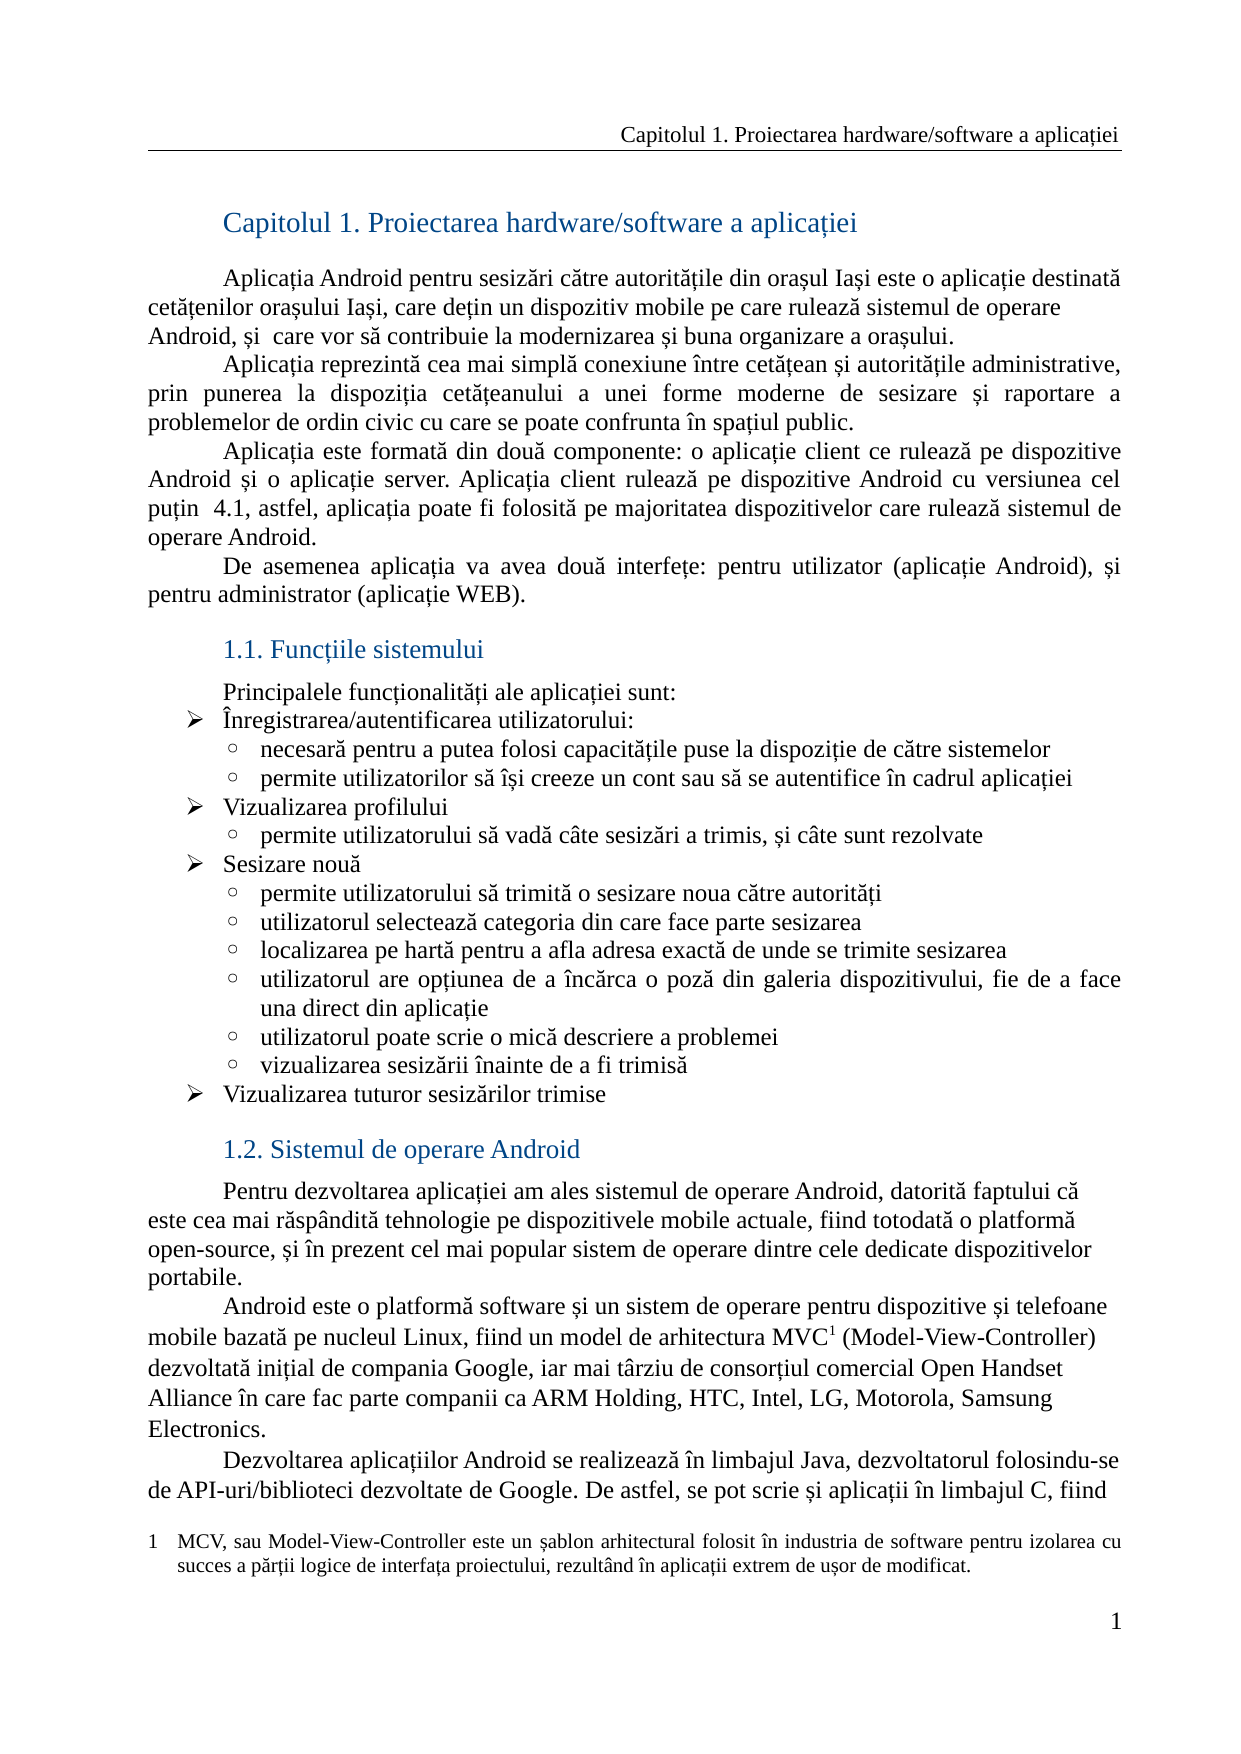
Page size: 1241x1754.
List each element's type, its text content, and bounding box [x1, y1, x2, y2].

text MCV, sau Model-View-Controller este un șablon arhitectural folosit în industria de software pentru izolarea cu succes a părții logice de interfața proiectului, rezultând în aplicații extrem de ușor de modificat. [148, 1529, 1122, 1577]
text Dezvoltarea aplicațiilor Android se realizează în limbajul Java, dezvoltatorul folosindu-se de API-uri/biblioteci dezvoltate de Google. De astfel, se pot scrie și aplicații în limbajul C, fiind [148, 1445, 1122, 1504]
subtitle Sistemul de operare Android [223, 1133, 1122, 1164]
text Aplicația Android pentru sesizări către autoritățile din orașul Iași este o aplicație destinată cetățenilor orașului Iași, care dețin un dispozitiv mobile pe care rulează sistemul de operare Android, și care vor să contribuie la modernizarea și buna organizare a orașului. [148, 263, 1122, 349]
list Vizualizarea profilului [185, 792, 1122, 820]
list Înregistrarea/autentificarea utilizatorului: [185, 705, 1122, 734]
text Principalele funcționalități ale aplicației sunt: [148, 677, 1122, 705]
text De asemenea aplicația va avea două interfețe: pentru utilizator (aplicație Android), și pentru administrator (aplicație WEB). [148, 551, 1122, 608]
text Pentru dezvoltarea aplicației am ales sistemul de operare Android, datorită faptului că este cea mai răspândită tehnologie pe dispozitivele mobile actuale, fiind totodată o platformă open-source, și în prezent cel mai popular sistem de operare dintre cele dedicate dispozitivelor portabile. [148, 1176, 1122, 1291]
list permite utilizatorilor să își creeze un cont sau să se autentifice în cadrul aplicației [223, 763, 1122, 792]
list Vizualizarea tuturor sesizărilor trimise [185, 1079, 1122, 1108]
subtitle Proiectarea hardware/software a aplicației [148, 205, 1122, 238]
list utilizatorul are opțiunea de a încărca o poză din galeria dispozitivului, fie de a face una direct din aplicație [223, 964, 1122, 1022]
text Android este o platformă software și un sistem de operare pentru dispozitive și telefoane mobile bazată pe nucleul Linux, fiind un model de arhitectura MVC (Model-View-Controller) dezvoltată inițial de compania Google, iar mai târziu de consorțiul comercial Open Handset Alliance în care fac parte companii ca ARM Holding, HTC, Intel, LG, Motorola, Samsung Electronics. [148, 1291, 1122, 1443]
list necesară pentru a putea folosi capacitățile puse la dispoziție de către sistemelor [223, 734, 1122, 763]
text Aplicația este formată din două componente: o aplicație client ce rulează pe dispozitive Android și o aplicație server. Aplicația client rulează pe dispozitive Android cu versiunea cel puțin 4.1, astfel, aplicația poate fi folosită pe majoritatea dispozitivelor care rulează sistemul de operare Android. [148, 436, 1122, 551]
list permite utilizatorului să trimită o sesizare noua către autorități [223, 878, 1122, 907]
subtitle Funcțiile sistemului [223, 633, 1122, 664]
list vizualizarea sesizării înainte de a fi trimisă [223, 1050, 1122, 1079]
list Sesizare nouă [185, 849, 1122, 878]
text Aplicația reprezintă cea mai simplă conexiune între cetățean și autoritățile administrative, prin punerea la dispoziția cetățeanului a unei forme moderne de sesizare și raportare a problemelor de ordin civic cu care se poate confrunta în spațiul public. [148, 349, 1122, 436]
list localizarea pe hartă pentru a afla adresa exactă de unde se trimite sesizarea [223, 935, 1122, 964]
list permite utilizatorului să vadă câte sesizări a trimis, și câte sunt rezolvate [223, 820, 1122, 849]
list utilizatorul poate scrie o mică descriere a problemei [223, 1022, 1122, 1050]
list utilizatorul selectează categoria din care face parte sesizarea [223, 907, 1122, 935]
